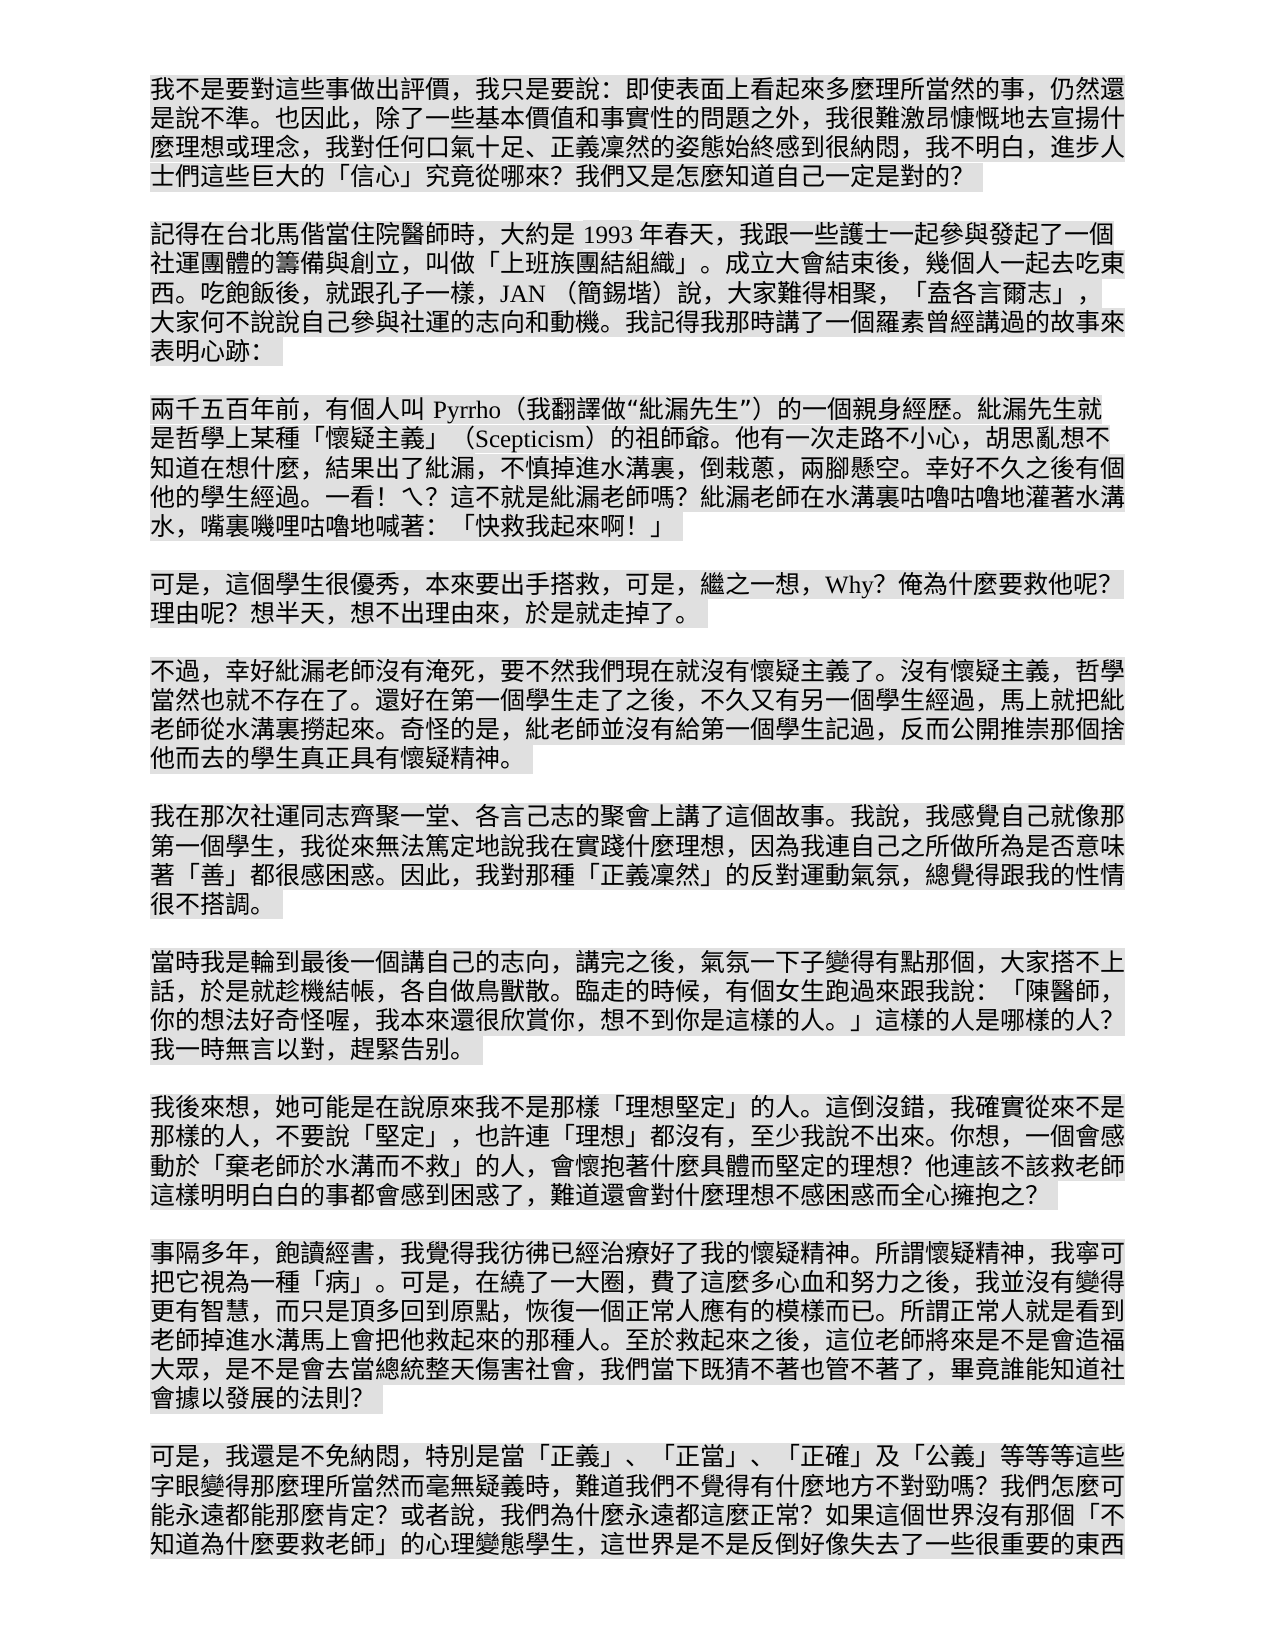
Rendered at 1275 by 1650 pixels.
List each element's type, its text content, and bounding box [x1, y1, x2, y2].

text 預設五， 跟教條主義或獨斷主義恰恰相反的，就是懷疑主義 (Scepticism)，極端一點的，連自己為什麼會知道這是自己的手都感到困惑。 我常講茶杯的事，意思差不多，大家可能聽過 N 遍了，再聽一遍無妨。我那時根本連懷疑主義一詞都從沒聽過，就已經對各種知識或常識疑雲滿天了，表面上沒事，心靈上卻非常痛苦，總想給知識或真理探個究竟。在這島上，所謂 "教育"，往往與心靈刑求無異，對於那些一點都不理所當然的東西卻總是被視為理所當然，進而被迫覆述與學習，經常感到極端痛苦。 二十幾年前，剛大學畢業就打算出國，那時原本是打算去日本東京大學念 "神經生物學" (Neurobiology)，後來家破人亡，叛亂案在身，面臨黑牢，留學計畫被迫中止，於是只好乖乖當醫師，當了八年之後，終於才又可以出國。 出國前夕，有個護理系學生很正經地問我為何想出國讀書。通常對於這類永不休止的發問我是非常厭煩的，因為我知道人們的意思就是在問一些往後前途規劃之類的事，我總是被迫得在別人 "預設" 的這項前提與期望下尷尬萬分地回答問題，被迫講一些違心之論。 可是，我看那個學妹問得很認真，於是我就反問她說，"妳想聽真話？還是聽假話？" 她當然會說要聽真話。於是我就指著眼前桌上的一個茶杯說："我想出國讀書的原因就是：我想要弄懂為何我知道這是一只茶杯？" 這恐怕是我在留學一事上曾經對人說過唯一一句最真心的話。 我們都不是笨蛋，我們都知道怎麼察言觀色，怎麼在生活中學會一套外交辭令；我們都知道人們心裏頭普遍 "預設" 了一些什麼樣的衡量指標與評價，如果你不想讓自己看起來更像個怪物，就得硬著頭皮學習如何在別人的預設基礎上談論事情。 假設有兩派人馬，兩種對立陣營，一派疑雲滿天，不疑處有疑，凡事充滿困惑，另一派則毫無疑惑，動輒集體沸騰，你覺得，不管是數人頭比賽，或是比賽聲勢大小，哪一派會獲勝？羅素曾經說，這世界最大的問題就是：蠢蛋們總是毫無疑惑，而聰慧者卻反而有著太多根本不必要的困惑。 另外還有一種冒牌的懷疑主義，那就是陰謀論。獨斷或教條主義、懷疑精神及陰謀論，構成人心的三種不同面向。以後有機會再說。 以下是一篇15年前的舊文節錄，講紕漏先生的故事。像紕老師那樣一種重度懷疑精神，依我看也是有點毛病的，需要進行一點哲學治療。 陳真 2017. 11. 01. ============================ 紕漏先生的故事 (節錄) 陳真 2002. 8. 10. Patrt I 解嚴之後，高醫有個反國民黨的學生社團，經常上報，叫做「望春風」。望啊望的，望了兩三年，春風有沒有來我不知道，但是，望來了許多衝突倒是真的。我是成員之一，因為我的黨外人士身份，更使得校方和校外情治單位總以為凡是南部的大學若有狀況，都好像跟我有關似的，認定是我在背後「策動」，其實絕非事實，我還不至於那麼窩囊幼稚，我對校園的事從不感興趣，更不是那種會在「背後」搞事的人。 事實上，高醫反倒應該頒給我一紙獎狀才對，表揚我曾經「勸阻」同學，叫他們不要籌組「不法組織」，不要從事「不正當活動」（這是當時高醫對《望春風》的官方評語）。 （陳真於2017年11. 01插播：在台灣，學校這種 “東西” 真是非常可恥，永遠都是跟主流政治勢力完全緊密結合。在過去，誰只要稍微對國民黨略有不敬，學校往往馬上大刑伺候，現在還是一樣，只是藍旗換綠旗，明目張膽的迫害倒是不敢，但是對綠色大搖尾巴的本事倒是很擅長。比方說，我這兩天聽說台大的什麼碗糕社科院，居然頒獎給人渣黨所動員的大腸花運動，獎項名稱是 “大學生利他獎”。X它媽的利了什麼他？是利黨利己卻不惜糟蹋社會、害死眾人才對。） 「望春風」既然要成立，幾個核心成員自然得先要有一些內部討論，我大概是唯一一個發出反對聲音的。反對的理由是：當時大多數參與者希望能以祕密方式運作這個團體，但我以為，如果我們不準備付出某種必要的代價，那就不要去做「應該付出某種代價才有可能成就」的事，那就好像我們如果怕流汗就不要進廚房一樣，因為廚房不可能有沙發和冷氣，我們不可能又要公義又要安全又要好處又要英名，如果天底下有這麼美妙的事，那豈不是大家都搶著要來實踐公義了？當然，後來「望春風」的成員絕大部份也都公開亮相了，僅僅祕密了一陣子就幾乎全部曝光。 另一個該頒獎狀給我的原因是：我其實也不參與學校圍牆以內的所謂「改革」活動。但是很奇怪，我卻當了好幾年的「學運領袖」。台灣至今連學運都不曾發生過，哪來領袖？哪來什麼學生運動？我當時經常對記者說：我如果是領袖，那請問你我究竟領導了誰？自己領導自己、我的左手領導我的右手嗎？ 那時候，台灣的「進步學生」圈子普遍有著這樣一種在我看來純粹是假議題的爭論，簡單說就是：「校內民主改革及校外政治改革，孰輕孰重？何者優先？」這個爭論自然是以「校內民主改革」佔有壓倒性優勢，表明學生不該涉及政治，其實說穿了就是膽小。因此，當時比方說台大的那些所謂反國民黨的學生社團（例如「自由之愛」--如果我沒記錯名稱的話），辦起活動來，往往很喜歡強調「我們是清純的學生哦，不要用政治來污染我們，我們只是要求校園民主」。 於是，我在 1988 年1月自立早報創刊第一天的《自立論壇》上寫了一篇文章，叫做《校園國安法》，還附有可愛漫畫插圖。文章談到兩件事。一是談到高醫無奇不有、一舉一動都能記過退學的校規，一是說我不認為校園「本身」能有什麼獨立於當時政治環境之外的所謂改革空間；學校只不過是整個黨國底下的一個毫無自主性的附屬機構而已，哪有可能改革它卻避談政治？我相信，若不把箭頭直接指向黨國統治機器和種種政治議題，光是在校園內喊些什麼「普選」或「校園民主」等等，不但沒有意義，而且自欺欺人。 Part II 維根斯坦曾經說：「誰能知道社會據以發展的法則？」我想，他的意思是說，這個「法則」，這個「評價或指揮系統」，獨立於「我們」之外；我們畢竟不是歷史的主宰，歷史是上帝的腳本，而我們只是「演員」。 在某個根本意義上，種種路線與信念，當下往往難以論定，畢竟我們活在「歷史」之中，在慧星撞地球的偉大一刻到來之前，「歷史」都還沒走完，戲一直還在演，安知對錯？我們終究無法評價自己，評價只能留給後人。 我們不但無法給自己打分數，甚至連自己在做什麼也很可能根本不知道，至少我自己的感覺是這樣，我經常不知道自己在做什麼，感覺自己好像只是被某種神祕力量牽引著，奔波環繞，周而復始，就像一塊被拋往空中的石頭（史賓諾沙的例子），裏頭並無個人意志，僅有一片茫然。 有時就像李敖說的，他曾經說他覺得自己「就像野外一種叫作屎格螂的蟲，日復一日抱著一坨乾大便往上爬，很辛苦、卻又徒勞無功」。老實說，我也不是很相信我所做的必然會導向一個好的結果。我只能說：我自己知道，當我做這個做那個時，我的感情和動機純粹而不帶雜質；至少我已經盡了最大的努力，把那些出於虛榮的雜質去掉。 「望春風」太渺小了，講民進黨好了。事實上，林義雄在民進黨準備要創黨時，他並不贊成，他認為此舉相當冒進，可能會招來慘烈鎮壓。可是，在好不容易取得政權之後，最近他又公開說：像民進黨這樣的一種政府，「根本沒有存在的必要與價值」。 過去靠著批判「公職路線」起家的「新潮流系」，在大約 1988年左右吧，決定正式要「轉型」，搶著要「與魔鬼共舞」投入公職選舉時，林義雄更是大力反對，理由不外是「這是一種理想性的喪失」。可是，若干年後，藉著選舉取得政權的，卻也是林義雄。儘管這樣，我仍然相信他當初反對貿然建黨和反對參與選舉的想法在某個意義上是對的。就算不談形而上的東西，即使在那最最最通俗的意義上，林義雄的反對選舉仍然是對的，因為選舉只是取得了政權，而不是實現了理想。題外話。 我不是要對這些事做出評價，我只是要說：即使表面上看起來多麼理所當然的事，仍然還是說不準。也因此，除了一些基本價值和事實性的問題之外，我很難激昂慷慨地去宣揚什麼理想或理念，我對任何口氣十足、正義凜然的姿態始終感到很納悶，我不明白，進步人士們這些巨大的「信心」究竟從哪來？我們又是怎麼知道自己一定是對的？ 記得在台北馬偕當住院醫師時，大約是 1993 年春天，我跟一些護士一起參與發起了一個社運團體的籌備與創立，叫做「上班族團結組織」。成立大會結束後，幾個人一起去吃東西。吃飽飯後，就跟孔子一樣，JAN （簡錫堦）說，大家難得相聚，「盍各言爾志」，大家何不說說自己參與社運的志向和動機。我記得我那時講了一個羅素曾經講過的故事來表明心跡： 兩千五百年前，有個人叫 Pyrrho（我翻譯做“紕漏先生”）的一個親身經歷。紕漏先生就是哲學上某種「懷疑主義」（Scepticism）的祖師爺。他有一次走路不小心，胡思亂想不知道在想什麼，結果出了紕漏，不慎掉進水溝裏，倒栽蔥，兩腳懸空。幸好不久之後有個他的學生經過。一看！ㄟ？這不就是紕漏老師嗎？紕漏老師在水溝裏咕嚕咕嚕地灌著水溝水，嘴裏嘰哩咕嚕地喊著：「快救我起來啊！」 可是，這個學生很優秀，本來要出手搭救，可是，繼之一想，Why？俺為什麼要救他呢？理由呢？想半天，想不出理由來，於是就走掉了。 不過，幸好紕漏老師沒有淹死，要不然我們現在就沒有懷疑主義了。沒有懷疑主義，哲學當然也就不存在了。還好在第一個學生走了之後，不久又有另一個學生經過，馬上就把紕老師從水溝裏撈起來。奇怪的是，紕老師並沒有給第一個學生記過，反而公開推崇那個捨他而去的學生真正具有懷疑精神。 我在那次社運同志齊聚一堂、各言己志的聚會上講了這個故事。我說，我感覺自己就像那第一個學生，我從來無法篤定地說我在實踐什麼理想，因為我連自己之所做所為是否意味著「善」都很感困惑。因此，我對那種「正義凜然」的反對運動氣氛，總覺得跟我的性情很不搭調。 當時我是輪到最後一個講自己的志向，講完之後，氣氛一下子變得有點那個，大家搭不上話，於是就趁機結帳，各自做鳥獸散。臨走的時候，有個女生跑過來跟我說：「陳醫師，你的想法好奇怪喔，我本來還很欣賞你，想不到你是這樣的人。」這樣的人是哪樣的人？我一時無言以對，趕緊告别。 我後來想，她可能是在說原來我不是那樣「理想堅定」的人。這倒沒錯，我確實從來不是那樣的人，不要說「堅定」，也許連「理想」都沒有，至少我說不出來。你想，一個會感動於「棄老師於水溝而不救」的人，會懷抱著什麼具體而堅定的理想？他連該不該救老師這樣明明白白的事都會感到困惑了，難道還會對什麼理想不感困惑而全心擁抱之？ 事隔多年，飽讀經書，我覺得我彷彿已經治療好了我的懷疑精神。所謂懷疑精神，我寧可把它視為一種「病」。可是，在繞了一大圈，費了這麼多心血和努力之後，我並沒有變得更有智慧，而只是頂多回到原點，恢復一個正常人應有的模樣而已。所謂正常人就是看到老師掉進水溝馬上會把他救起來的那種人。至於救起來之後，這位老師將來是不是會造福大眾，是不是會去當總統整天傷害社會，我們當下既猜不著也管不著了，畢竟誰能知道社會據以發展的法則？ 可是，我還是不免納悶，特別是當「正義」、「正當」、「正確」及「公義」等等等這些字眼變得那麼理所當然而毫無疑義時，難道我們不覺得有什麼地方不對勁嗎？我們怎麼可能永遠都能那麼肯定？或者說，我們為什麼永遠都這麼正常？如果這個世界沒有那個「不知道為什麼要救老師」的心理變態學生，這世界是不是反倒好像失去了一些很重要的東西似的？ 懷疑之於信心，也許就像痛苦之於快樂一樣，如果我們無法感受痛苦，事實上我們也不可能體會什麼是快樂。如果我們心裏從來都沒有過一點疑惑，我們大概也無法理解「相信」或「信心」或真理為何如此重要。 我這文章獨立成文，與任何人事物都沒有任何直接關聯，所以請勿對號入座。我常有個困擾，每次一批評點什麼，或講些想法，很多人就會以為我是在說他，其實不是，我講的全是一種極其普遍的類型化人事物而非關特定個人。 Part III 我們很容易就能在各種宣揚所謂「改革」理念的「進步圈子」裏感受到一種言之鑿鑿、甚至大言不慚、好像在傳福音那樣的一種氣氛；「進步人士」似乎總是秉持著一種極其肯定的態度，然而卻又很少聽到任何有意義的說明與闡釋，彷彿我們該思考的已經全部都思考完了，剩下的就只是一些技術上的宣傳而已，很少自我懷疑。可是，我們憑什麼那麼有把握呢？ 當然，這一切全都無法刻意為之，我們無法故意去懷疑一個我們深信不疑的東西，我們也不可能故意忽略心裏頭的疑惑而假裝相信某個東西就是真理。 那個「想不出來為什麼要救老師」的怪胎，即便他是錯的，即便他應該移送訓導處記三支大過，但他的懷疑精神也許仍然具有某種重要價值。不過，關於這點重要價值，其實我也還是蠻懷疑的。 我相信，對於神來講，人只是祂的演員；最好的演員根本不知道自己在演戲，他不會求意義，更不會問「為什麼」，他活著就活著，跟貓狗花草蜘蛛螞蟻一樣，他不需要理由。只有像你我這樣會寫字、會講知識、談意義的二流演員，才會一直想著各種道理與意義。 不過，這些都是命。不管你有多少個不願意，當你開始明白一些知識時，你就註定要被知識給絆倒了，當你開始學會發問，當你睜開雙眼開始學會質疑，當你開始尋求意義時，你就淪為二流演員了，因為你沒有忘了自己，你太愛發問了。 我的博士論文主要有兩部份，一部份就是談維根斯坦的哲學做為一種「懷疑主義」的「治療」方式。他臨終前兩年的最後一些筆記，死後集結成書，書名就叫做《論確定性》（On Certainty）；意思是說，做為一個人，我們擁有一些無可懷疑的東西，我們對此不該有所懷疑，比方說「這是我的手」、「我正坐在書桌前」、「地球的年齡比我老」等等。維根斯坦認為，哲學家就是那些連接受普通常識都有困難的「病人」。 飄泊多年，數千寒窗，有時覺得我的病似乎已經自我治療好了，可以「回家」了，有時卻又覺得我好像比過去病得更重，離家越來越遠，有時甚至感覺好像放逐到了世界盡頭那樣的遙遠。許多時候，我廢寢忘食全心地想著這件事，指導教授常訝異我為何如此當真，不過就是寫個論文而已，但我不知道該怎麼跟他解釋。 我覺得知識好像毀了我，好像有著什麼極其珍貴的東西從我的生命裏破滅了、消失了、遠離了。當我過去根本沒有意識到這東西的存在時，它充滿了我的全身，可當我開始意識到它的存在時，它卻反而遠離了我。也許有些東西是盲目的，它不可探究，也不可被認知，當你睜開眼，認識到它的存在時，它便消失了。 一兩個禮拜前，我在英國電視上第一次看了《布宜諾斯艾利斯‧攝氏零度》這部介紹另一部電影《春光乍洩》的電影，因為畫面字體很小，匆匆忙忙看到字尾有一段英文字幕，是王家衛講的話，讓我頗感動。那段話我記不全，如果有人知道全文，拜託抄給我，我要把它默念在心。那段話意思是說，從前有個人，四處遊蕩，終於來到某個號稱是「世界盡頭」的地點，王家衛幫他說出他的心聲，字幕寫著： 「不冷也不熱，不是東方也不是西方，於是我開始體會到流亡的感覺。」 我覺得我似乎多少也能體會這樣的感覺，但是，當我們看到了世界的盡頭，一切都如常了，不會再有什麼不一樣的東西了，於是我們又很想「回家」。 至於紕漏先生究竟是繼續流亡，還是終於回到了家，這我就不清楚了。我能確定的一點是：倘若我再看到他掉進水溝裏，我應該會毫不猶豫救起他。 [150, 75, 1125, 1559]
